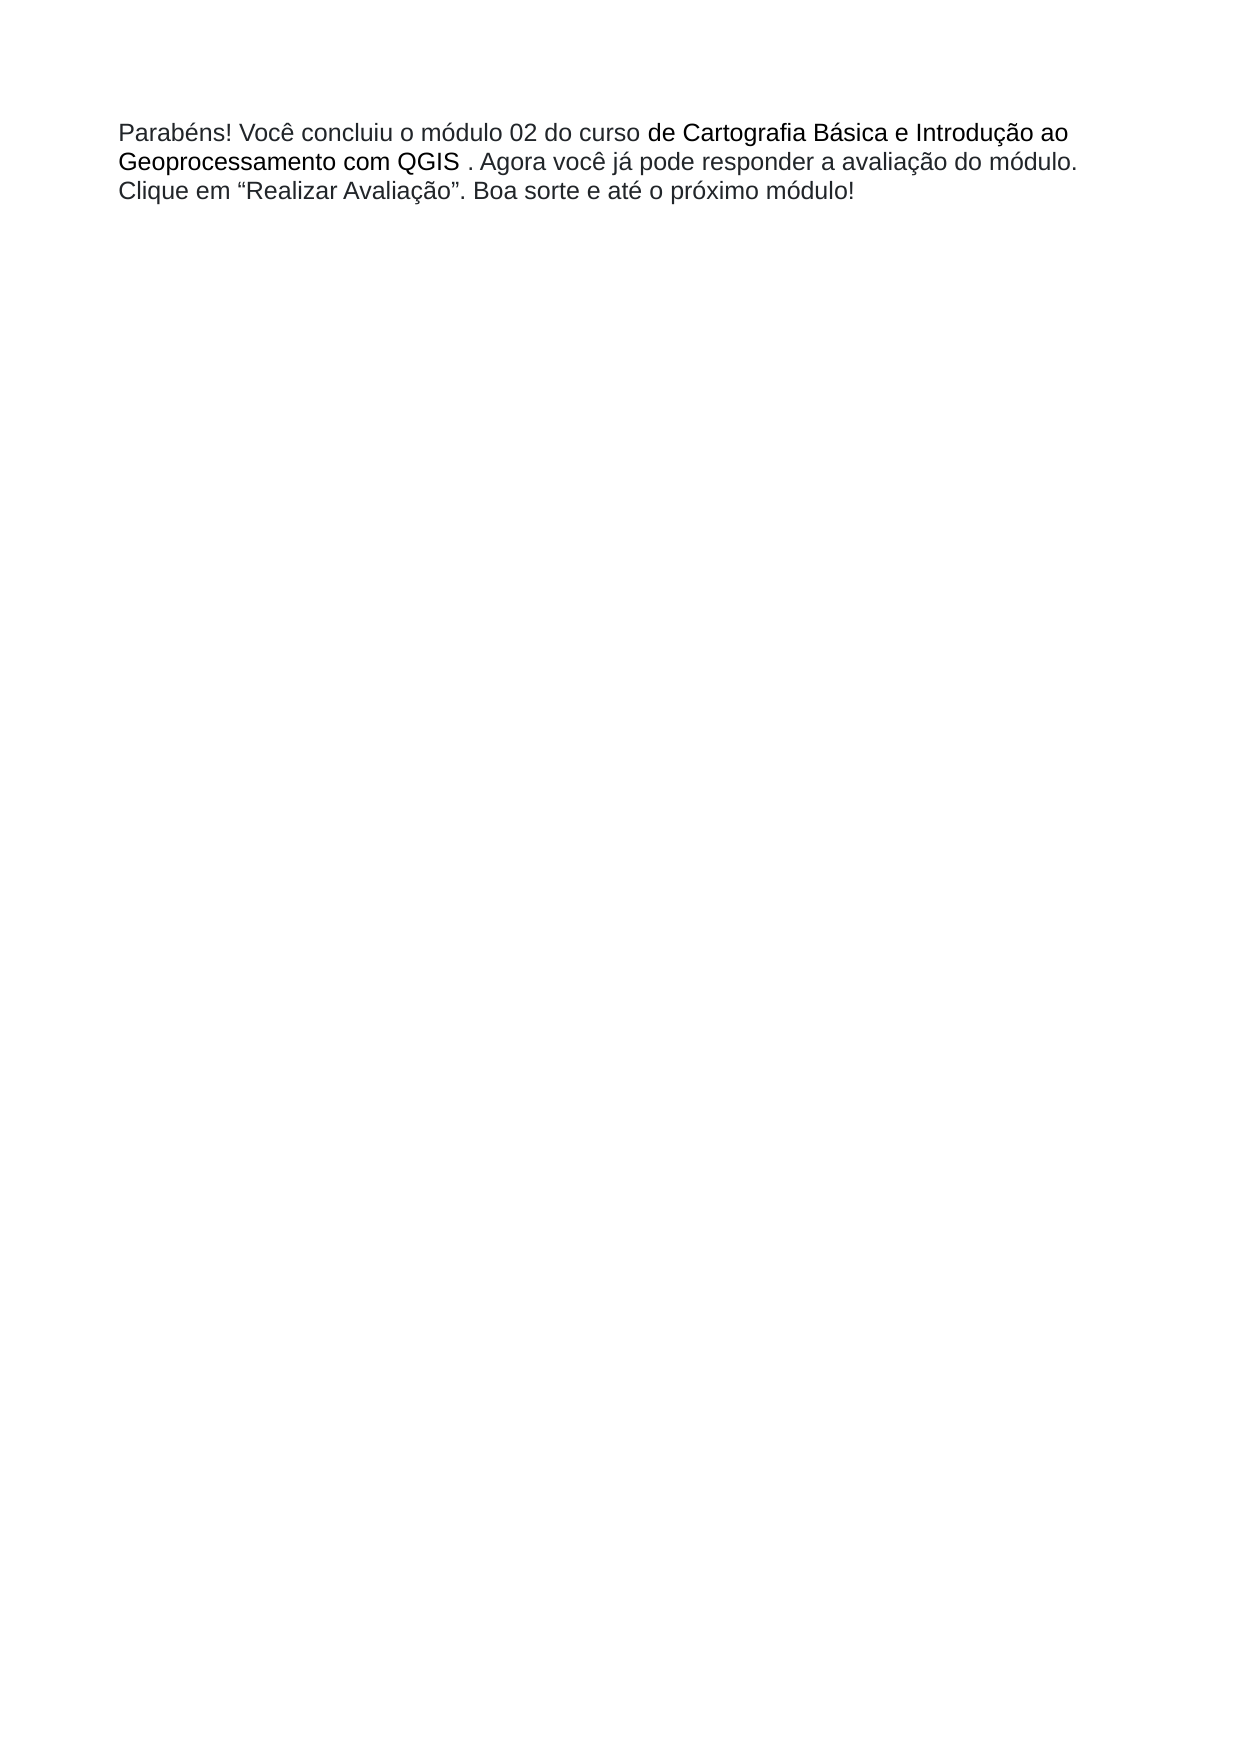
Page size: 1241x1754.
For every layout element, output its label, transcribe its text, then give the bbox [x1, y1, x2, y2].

subtitle Parabéns! Você concluiu o módulo 02 do curso de Cartografia Básica e Introdução ao Geoprocessamento com QGIS . Agora você já pode responder a avaliação do módulo. Clique em “Realizar Avaliação”. Boa sorte e até o próximo módulo! [118, 118, 1122, 204]
